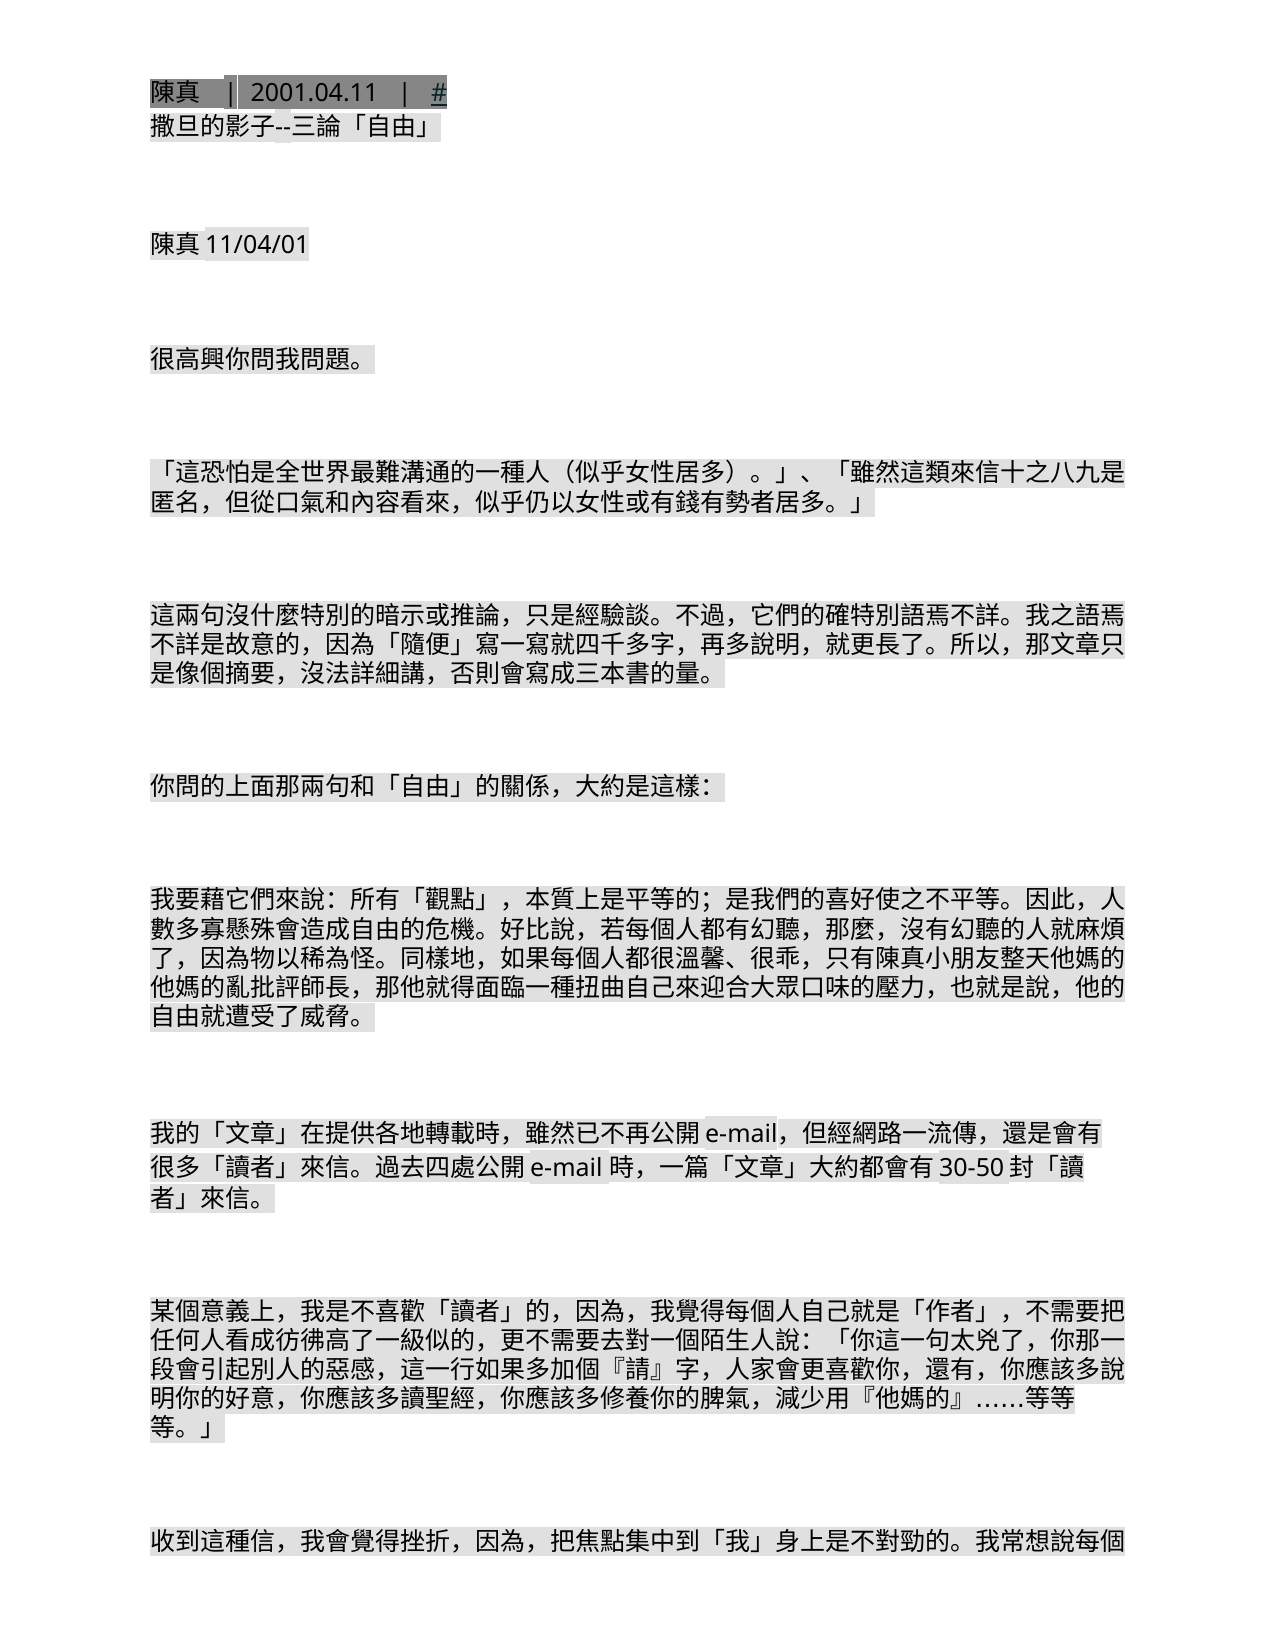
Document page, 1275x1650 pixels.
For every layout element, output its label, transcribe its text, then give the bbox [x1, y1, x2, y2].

text 陳真11/04/01 [150, 227, 1125, 261]
text 某個意義上，我是不喜歡「讀者」的，因為，我覺得每個人自己就是「作者」，不需要把任何人看成彷彿高了一級似的，更不需要去對一個陌生人說：「你這一句太兇了，你那一段會引起別人的惡感，這一行如果多加個『請』字，人家會更喜歡你，還有，你應該多說明你的好意，你應該多讀聖經，你應該多修養你的脾氣，減少用『他媽的』……等等等。」 [150, 1297, 1125, 1443]
text 你問的上面那兩句和「自由」的關係，大約是這樣： [150, 772, 1125, 802]
text 「這恐怕是全世界最難溝通的一種人（似乎女性居多）。」、「雖然這類來信十之八九是匿名，但從口氣和內容看來，似乎仍以女性或有錢有勢者居多。」 [150, 458, 1125, 517]
text 這兩句沒什麼特別的暗示或推論，只是經驗談。不過，它們的確特別語焉不詳。我之語焉不詳是故意的，因為「隨便」寫一寫就四千多字，再多說明，就更長了。所以，那文章只是像個摘要，沒法詳細講，否則會寫成三本書的量。 [150, 601, 1125, 688]
text 陳真 | 2001.04.11 | # [150, 75, 1125, 109]
text 收到這種信，我會覺得挫折，因為，把焦點集中到「我」身上是不對勁的。我常想說每個 [150, 1527, 1125, 1556]
text 我的「文章」在提供各地轉載時，雖然已不再公開e-mail，但經網路一流傳，還是會有很多「讀者」來信。過去四處公開e-mail 時，一篇「文章」大約都會有30-50封「讀者」來信。 [150, 1116, 1125, 1213]
text 撒旦的影子--三論「自由」 [150, 109, 1125, 143]
text 很高興你問我問題。 [150, 345, 1125, 374]
text 我要藉它們來說：所有「觀點」，本質上是平等的；是我們的喜好使之不平等。因此，人數多寡懸殊會造成自由的危機。好比說，若每個人都有幻聽，那麼，沒有幻聽的人就麻煩了，因為物以稀為怪。同樣地，如果每個人都很溫馨、很乖，只有陳真小朋友整天他媽的他媽的亂批評師長，那他就得面臨一種扭曲自己來迎合大眾口味的壓力，也就是說，他的自由就遭受了威脅。 [150, 886, 1125, 1032]
